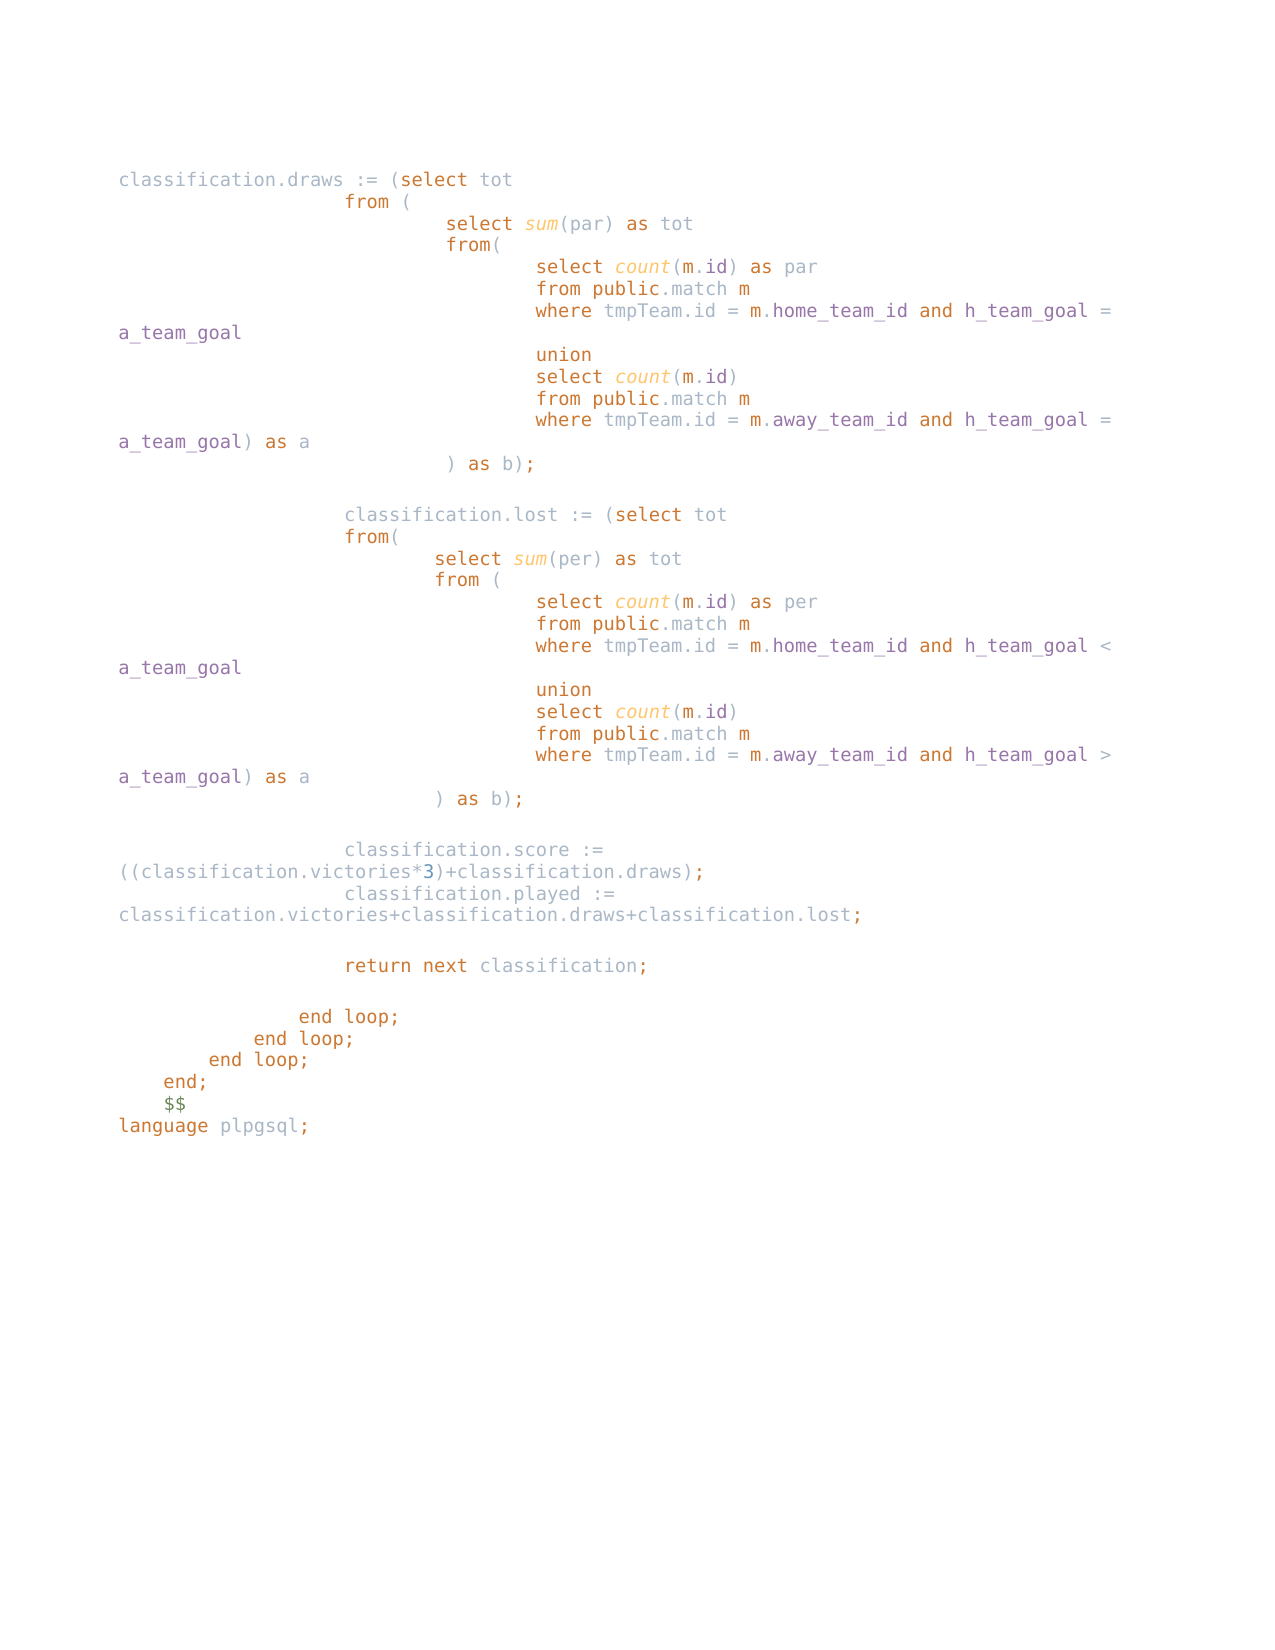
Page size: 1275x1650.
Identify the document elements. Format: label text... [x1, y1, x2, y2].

text [118, 118, 1157, 169]
text classification.draws := (select tot from ( select sum(par) as tot from( select count(m.id) as par from public.match m where tmpTeam.id = m.home_team_id and h_team_goal = a_team_goal union select count(m.id) from public.match m where tmpTeam.id = m.away_team_id and h_team_goal = a_team_goal) as a ) as b); classification.lost := (select tot from( select sum(per) as tot from ( select count(m.id) as per from public.match m where tmpTeam.id = m.home_team_id and h_team_goal < a_team_goal union select count(m.id) from public.match m where tmpTeam.id = m.away_team_id and h_team_goal > a_team_goal) as a ) as b); classification.score := ((classification.victories*3)+classification.draws); classification.played := classification.victories+classification.draws+classification.lost; return next classification; end loop; end loop; end loop; end; $$ language plpgsql; [118, 169, 1157, 1137]
